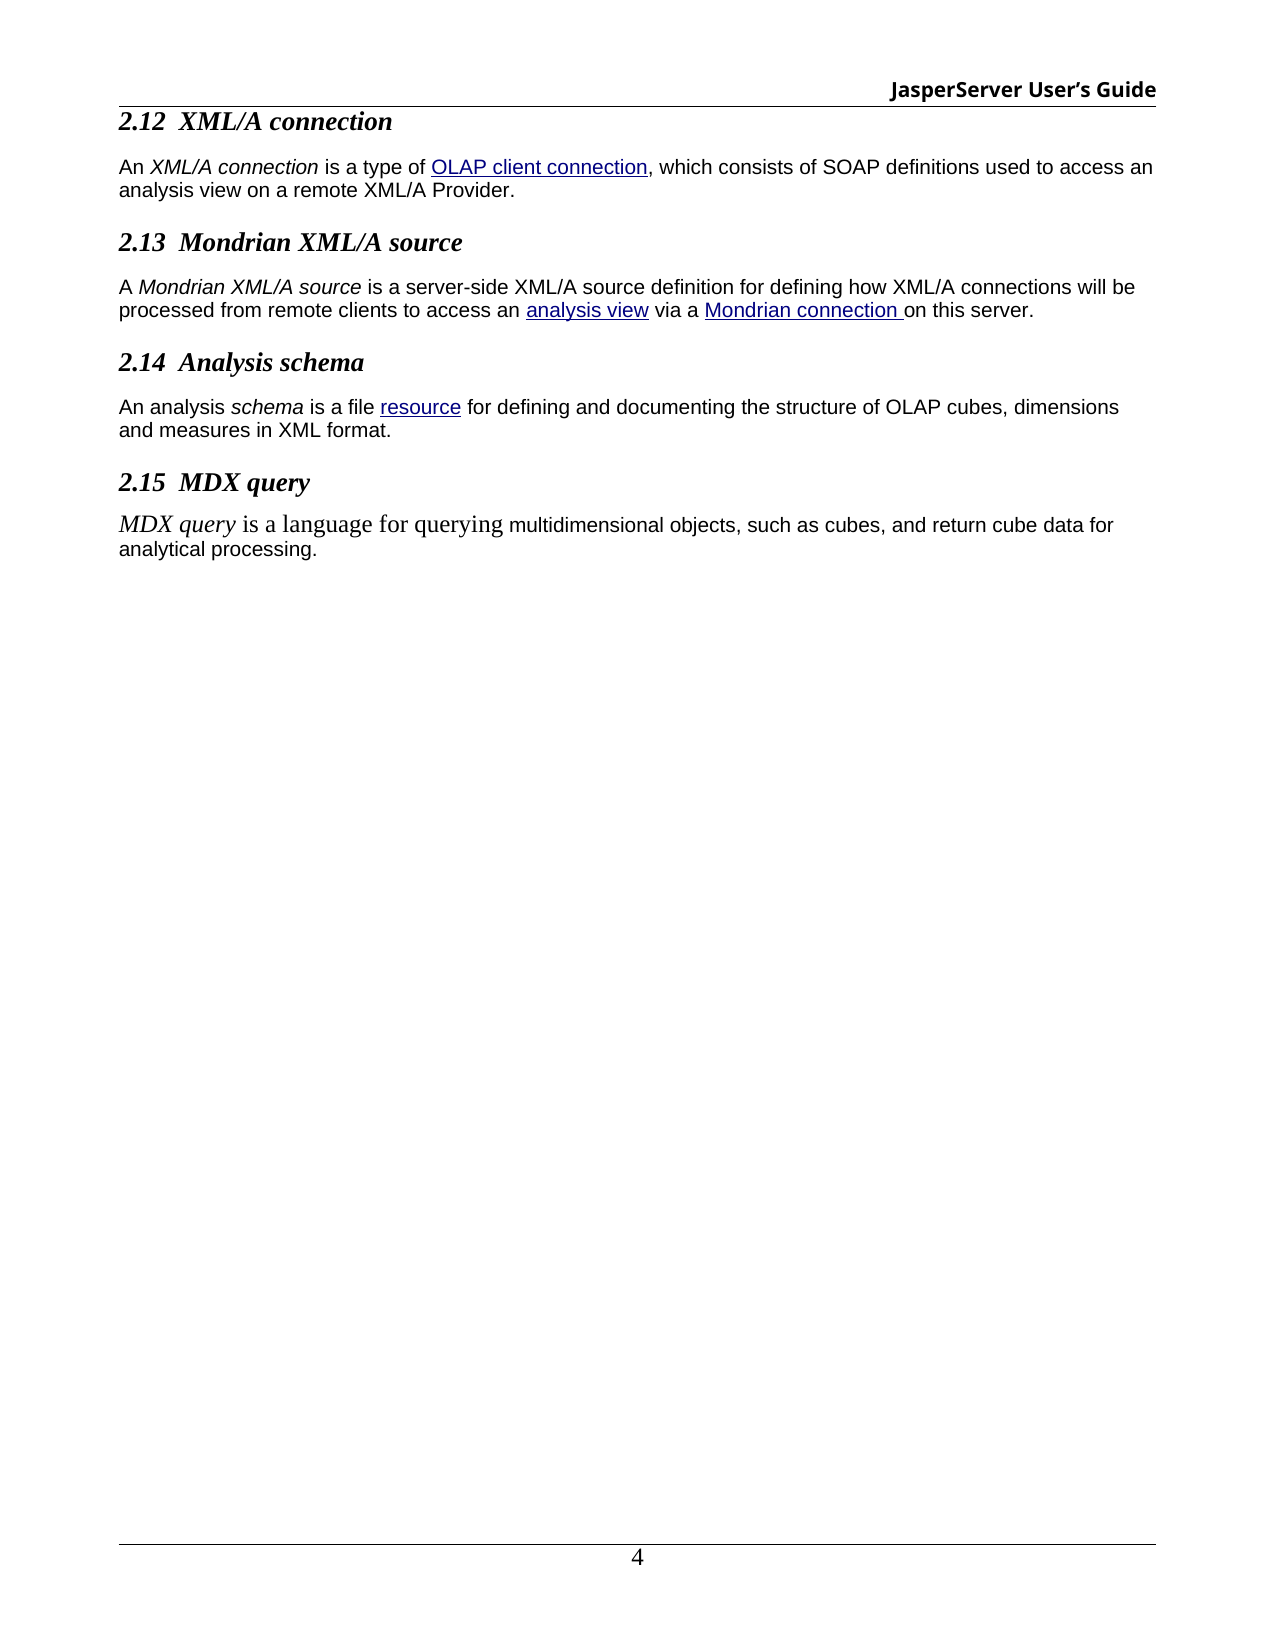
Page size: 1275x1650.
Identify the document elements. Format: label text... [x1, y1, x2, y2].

subtitle XML/A connection [118, 107, 1156, 137]
text An XML/A connection is a type of OLAP client connection, which consists of SOAP definitions used to access an analysis view on a remote XML/A Provider. [118, 155, 1156, 202]
subtitle Analysis schema [118, 347, 1156, 377]
text MDX query is a language for querying multidimensional objects, such as cubes, and return cube data for analytical processing. [118, 510, 1156, 561]
subtitle Mondrian XML/A source [118, 227, 1156, 257]
text A Mondrian XML/A source is a server-side XML/A source definition for defining how XML/A connections will be processed from remote clients to access an analysis view via a Mondrian connection on this server. [118, 276, 1156, 322]
text An analysis schema is a file resource for defining and documenting the structure of OLAP cubes, dimensions and measures in XML format. [118, 396, 1156, 442]
subtitle MDX query [118, 467, 1156, 497]
